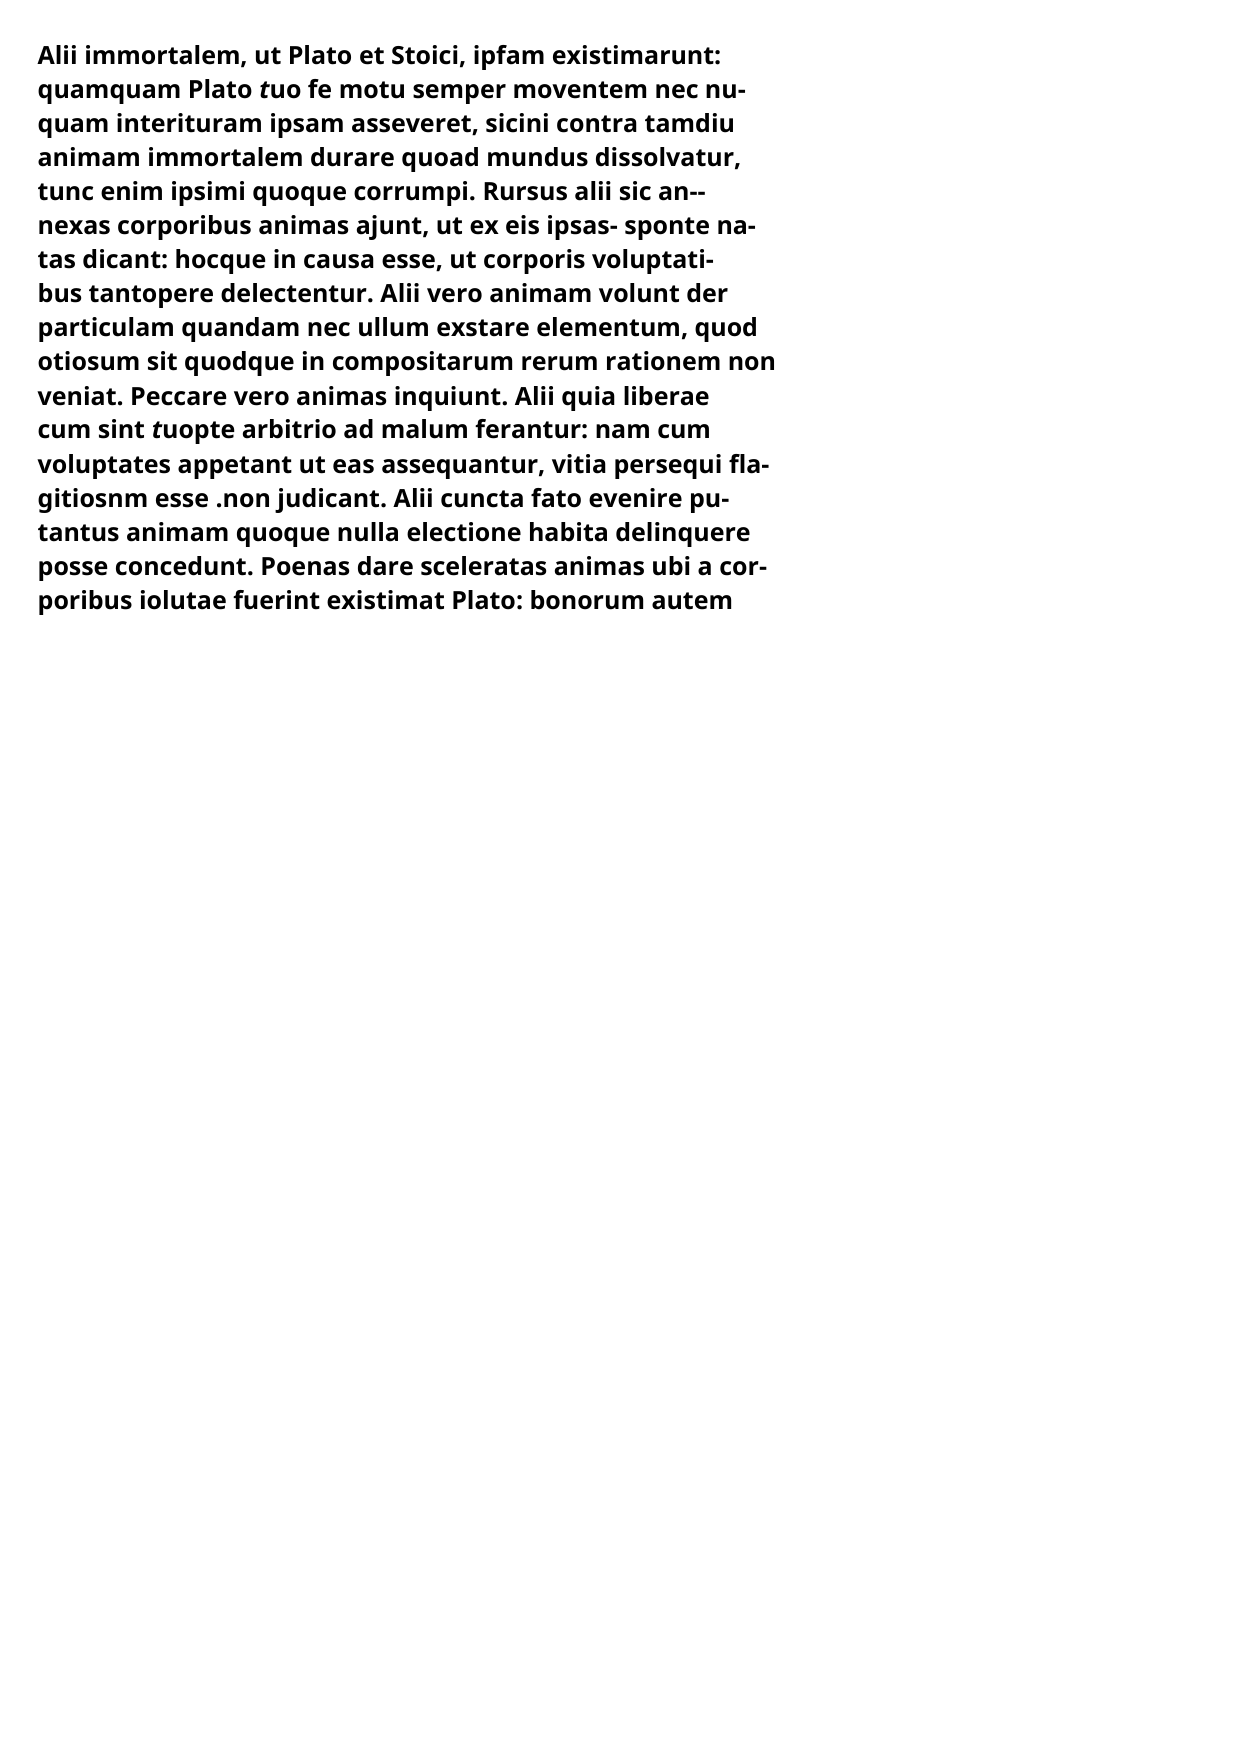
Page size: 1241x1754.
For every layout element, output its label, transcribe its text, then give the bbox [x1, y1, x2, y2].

text Alii immortalem, ut Plato et Stoici, ipfam existimarunt: quamquam Plato tuo fe motu semper moventem nec nu- quam interituram ipsam asseveret, sicini contra tamdiu animam immortalem durare quoad mundus dissolvatur, tunc enim ipsimi quoque corrumpi. Rursus alii sic an-- nexas corporibus animas ajunt, ut ex eis ipsas- sponte na- tas dicant: hocque in causa esse, ut corporis voluptati- bus tantopere delectentur. Alii vero animam volunt der particulam quandam nec ullum exstare elementum, quod otiosum sit quodque in compositarum rerum rationem non veniat. Peccare vero animas inquiunt. Alii quia liberae cum sint tuopte arbitrio ad malum ferantur: nam cum voluptates appetant ut eas assequantur, vitia persequi fla- gitiosnm esse .non judicant. Alii cuncta fato evenire pu- tantus animam quoque nulla electione habita delinquere posse concedunt. Poenas dare sceleratas animas ubi a cor- poribus iolutae fuerint existimat Plato: bonorum autem [37, 37, 1203, 617]
